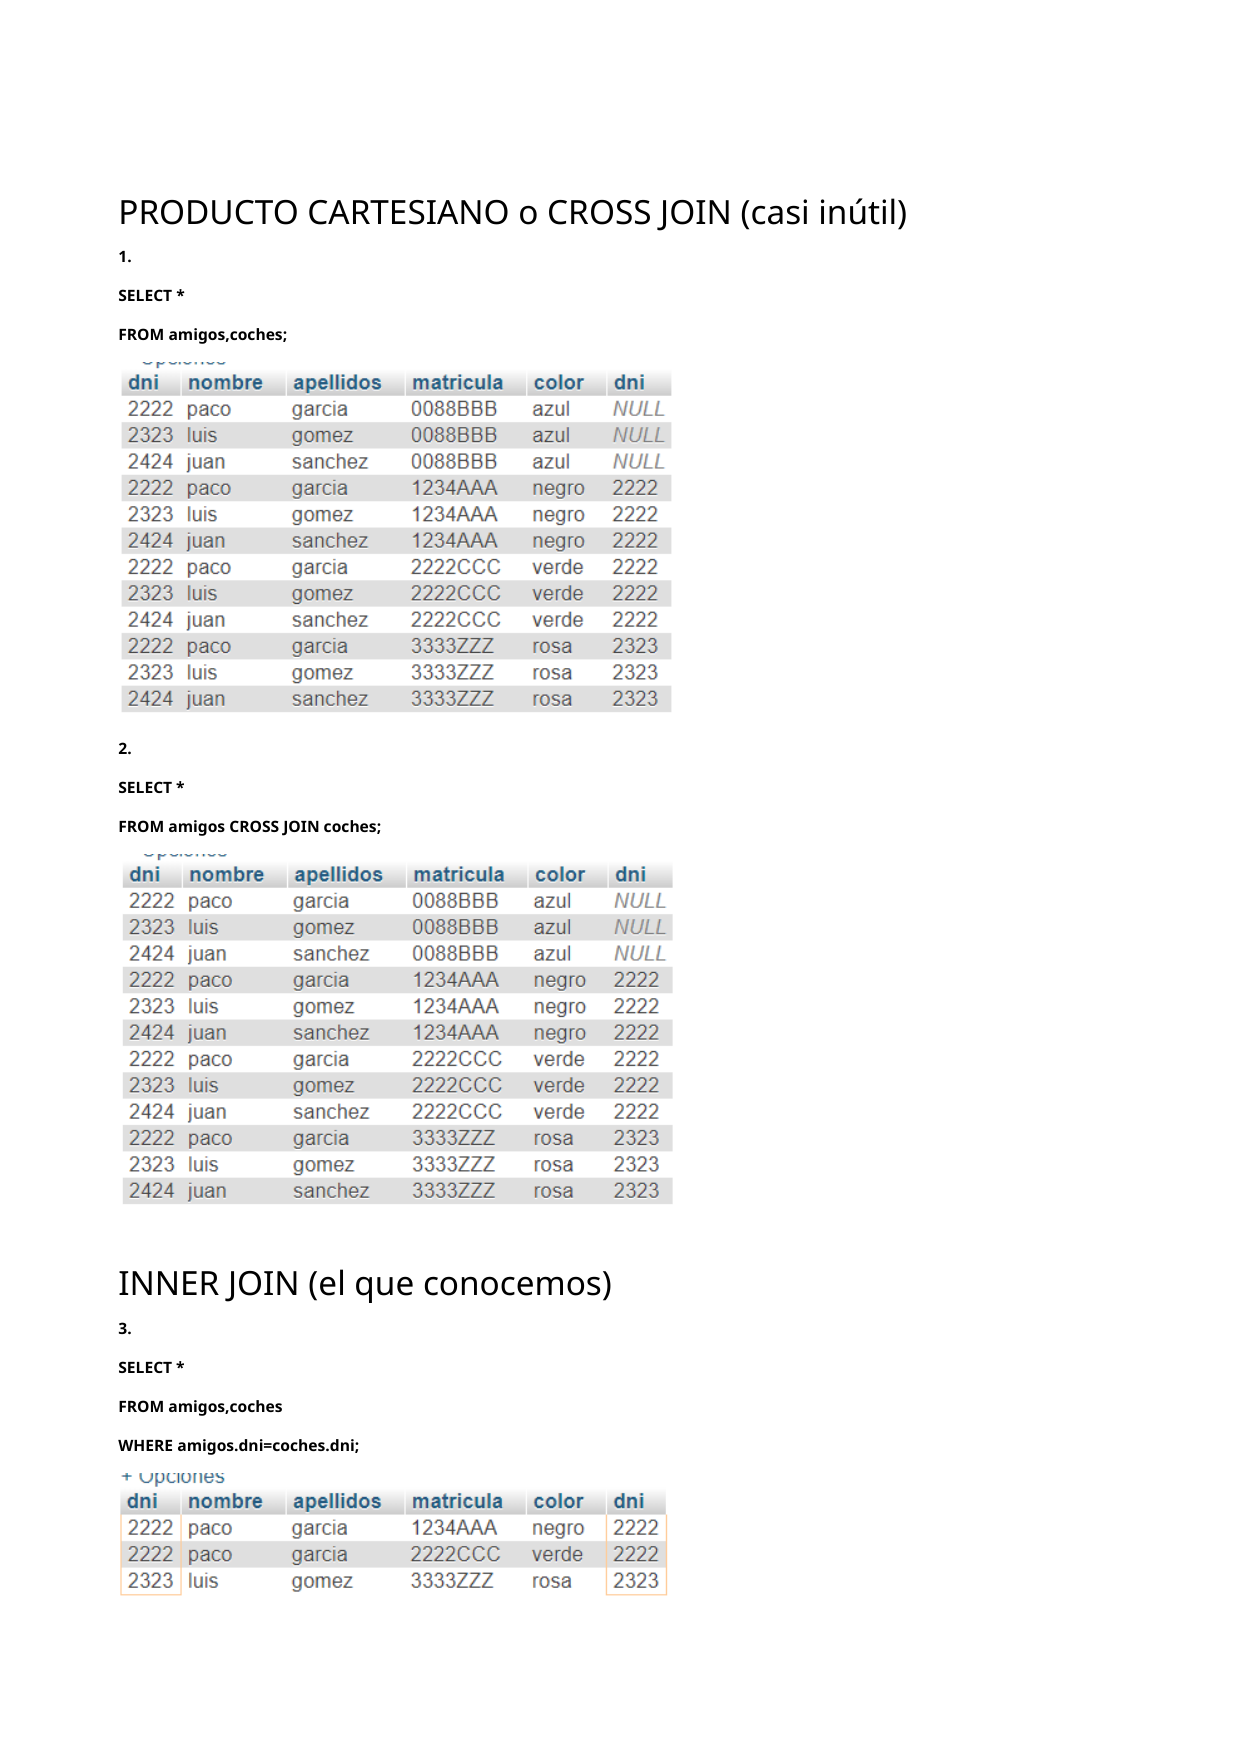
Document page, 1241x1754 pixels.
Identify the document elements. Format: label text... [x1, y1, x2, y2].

text 3. [118, 1318, 1122, 1339]
text FROM amigos CROSS JOIN coches; [118, 816, 1122, 837]
text FROM amigos,coches [118, 1396, 1122, 1417]
text SELECT * [118, 285, 1122, 306]
subtitle INNER JOIN (el que conocemos) [118, 1260, 1122, 1305]
subtitle PRODUCTO CARTESIANO o CROSS JOIN (casi inútil) [118, 188, 1122, 234]
picture [118, 1473, 681, 1617]
text SELECT * [118, 1357, 1122, 1378]
picture [118, 362, 684, 721]
text WHERE amigos.dni=coches.dni; [118, 1435, 1122, 1456]
text 2. [118, 738, 1122, 759]
picture [118, 854, 674, 1218]
text SELECT * [118, 777, 1122, 798]
text FROM amigos,coches; [118, 324, 1122, 345]
text 1. [118, 246, 1122, 267]
